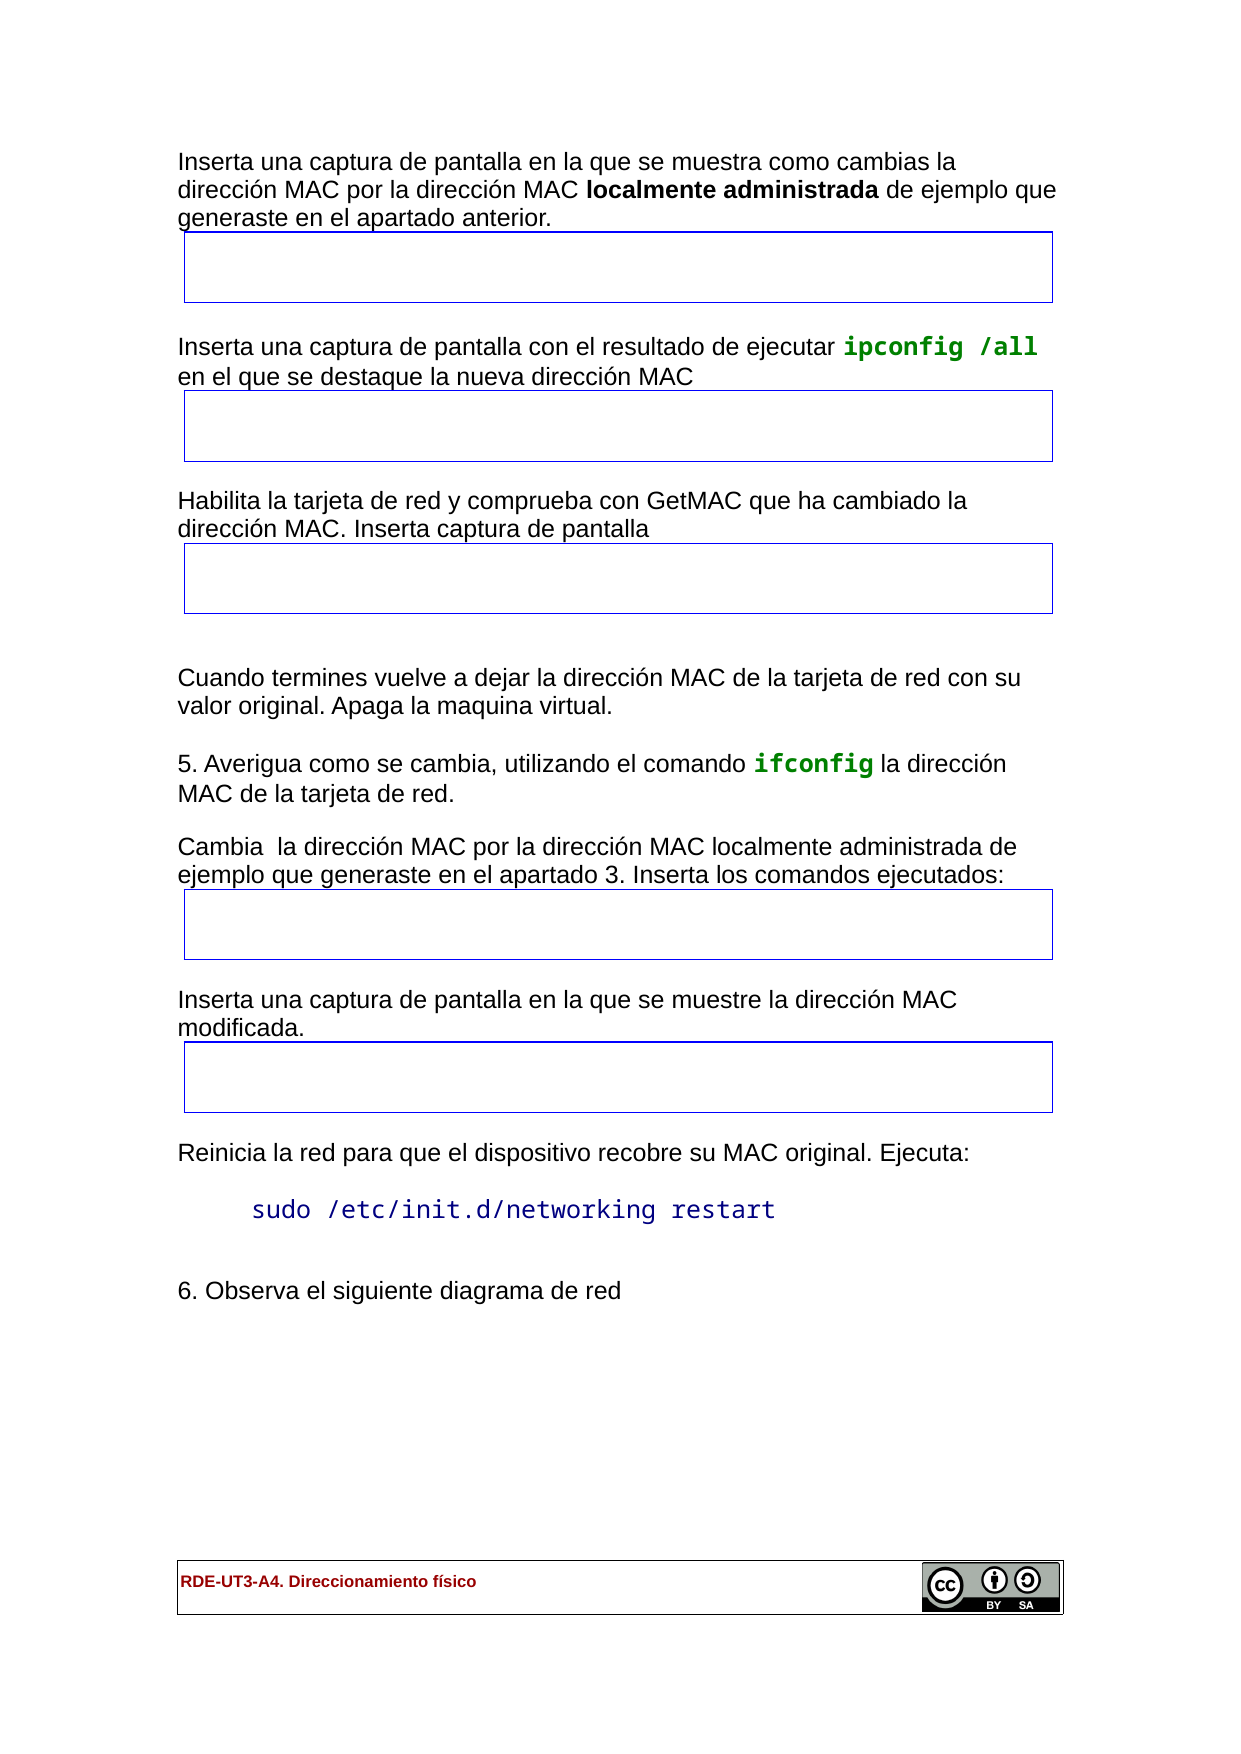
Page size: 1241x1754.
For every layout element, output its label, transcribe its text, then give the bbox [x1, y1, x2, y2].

text 6. Observa el siguiente diagrama de red [177, 1277, 1063, 1305]
text Inserta una captura de pantalla en la que se muestra como cambias la dirección MAC por la dirección MAC localmente administrada de ejemplo que generaste en el apartado anterior. [177, 148, 1063, 231]
table_header [185, 890, 1052, 959]
text Reinicia la red para que el dispositivo recobre su MAC original. Ejecuta: [177, 1138, 1063, 1166]
text Habilita la tarjeta de red y comprueba con GetMAC que ha cambiado la dirección MAC. Inserta captura de pantalla [177, 487, 1063, 543]
text Inserta una captura de pantalla en la que se muestre la dirección MAC modificada. [177, 986, 1063, 1041]
table_header [185, 544, 1052, 613]
table_header [185, 233, 1052, 302]
text Inserta una captura de pantalla con el resultado de ejecutar ipconfig /all en el que se destaque la nueva dirección MAC [177, 328, 1063, 390]
table_header [185, 391, 1052, 461]
text sudo /etc/init.d/networking restart [251, 1192, 1063, 1226]
picture [922, 1562, 1060, 1612]
text Cuando termines vuelve a dejar la dirección MAC de la tarjeta de red con su valor original. Apaga la maquina virtual. [177, 664, 1063, 720]
table_header [185, 1043, 1052, 1112]
text 5. Averigua como se cambia, utilizando el comando ifconfig la dirección MAC de la tarjeta de red. [177, 745, 1063, 807]
text Cambia la dirección MAC por la dirección MAC localmente administrada de ejemplo que generaste en el apartado 3. Inserta los comandos ejecutados: [177, 833, 1063, 889]
